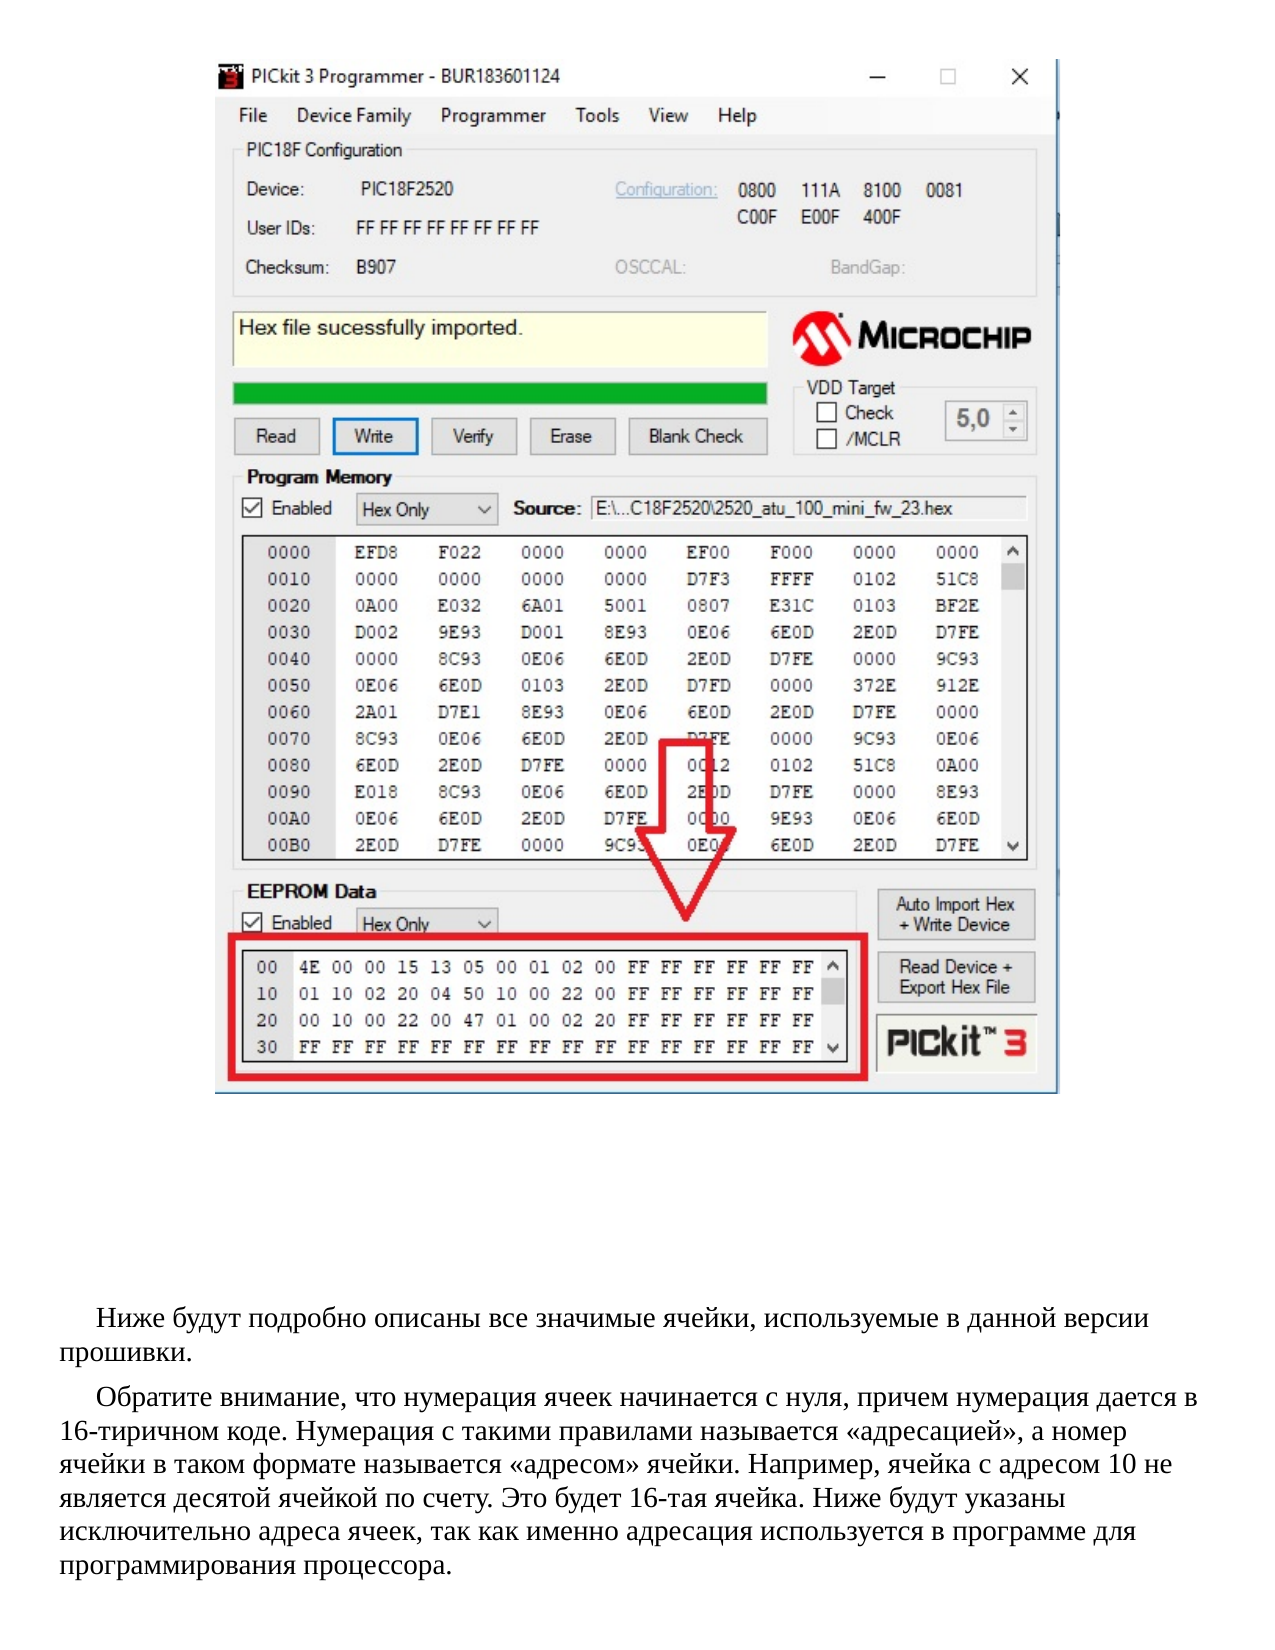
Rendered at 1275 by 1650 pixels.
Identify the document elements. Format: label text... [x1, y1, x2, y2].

text Ниже будут подробно описаны все значимые ячейки, используемые в данной версии прошивки. [59, 1300, 1216, 1367]
text Обратите внимание, что нумерация ячеек начинается с нуля, причем нумерация дается в 16-тиричном коде. Нумерация с такими правилами называется «адресацией», а номер ячейки в таком формате называется «адресом» ячейки. Например, ячейка с адресом 10 не является десятой ячейкой по счету. Это будет 16-тая ячейка. Ниже будут указаны исключительно адреса ячеек, так как именно адресация используется в программе для программирования процессора. [59, 1379, 1216, 1581]
